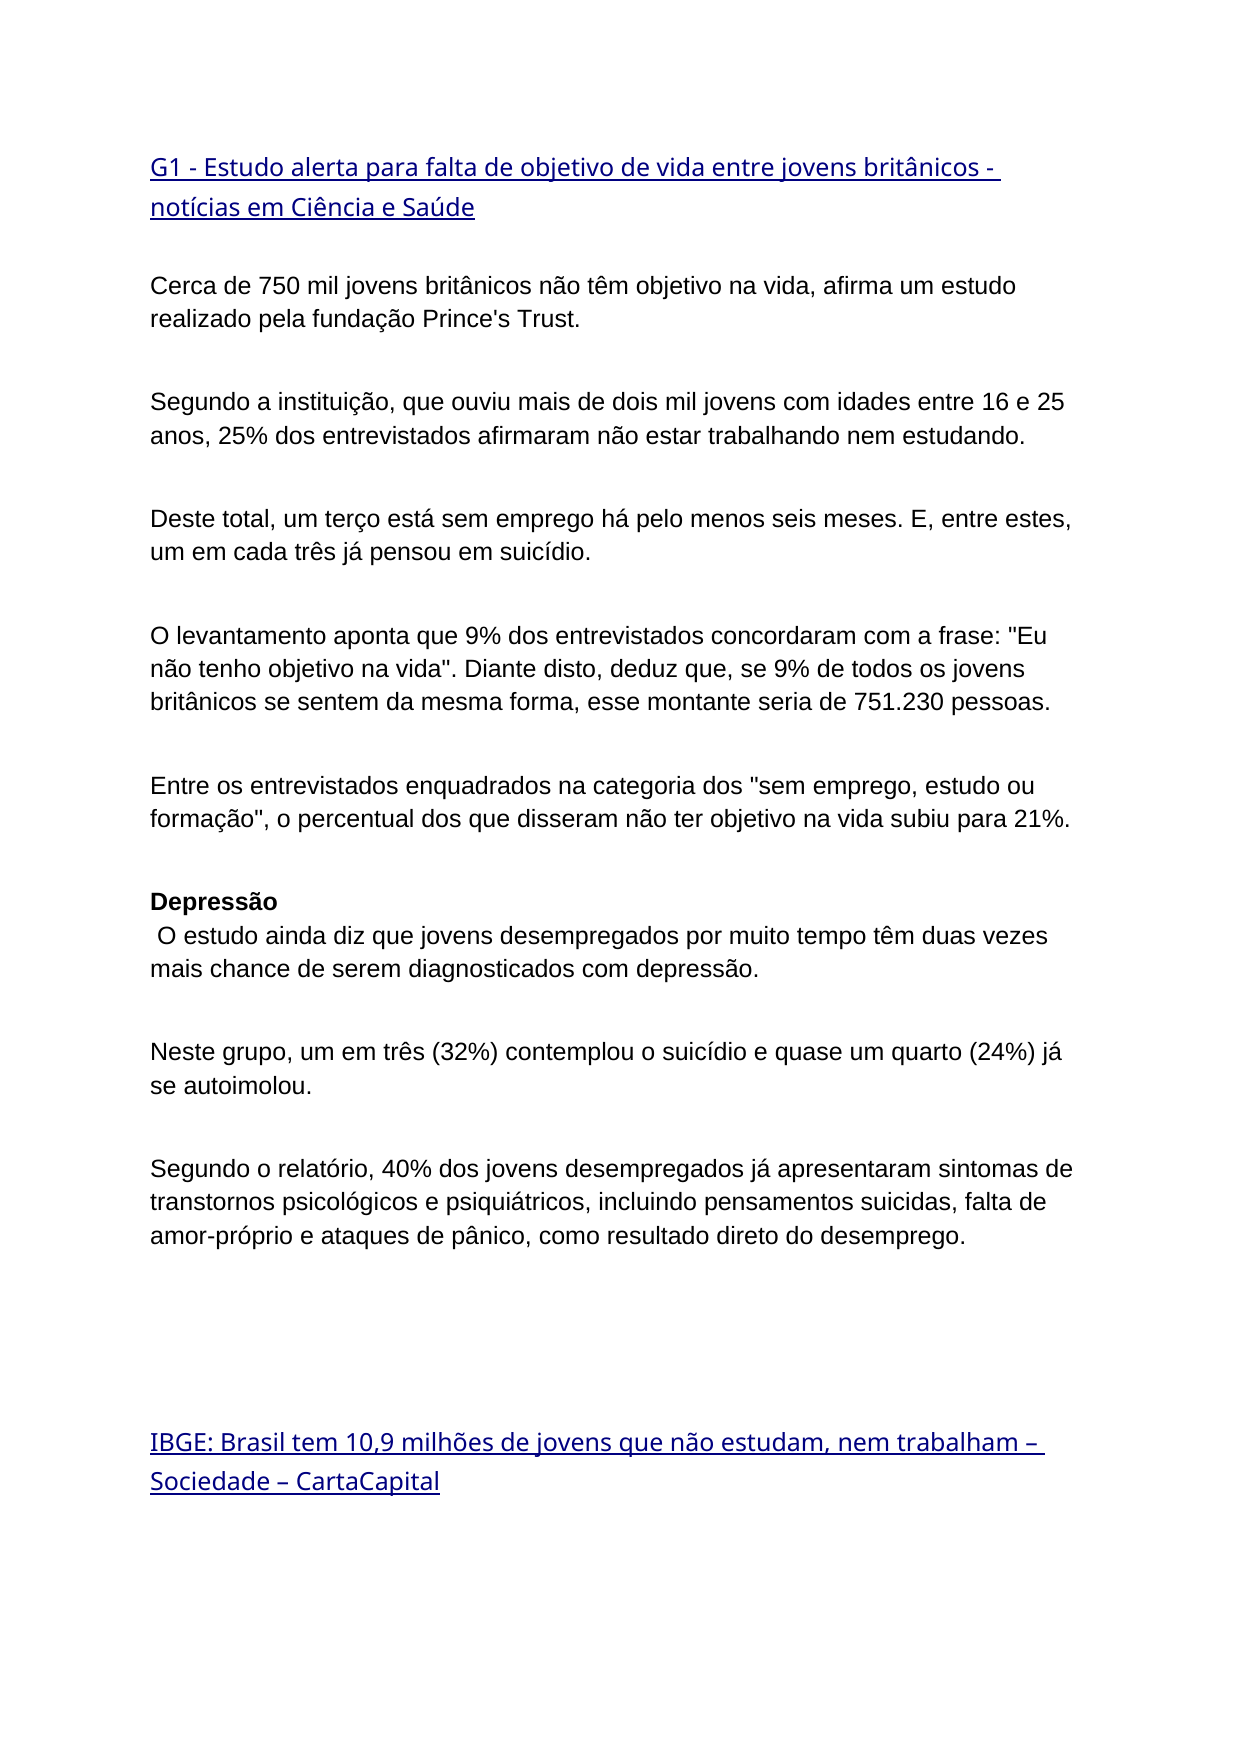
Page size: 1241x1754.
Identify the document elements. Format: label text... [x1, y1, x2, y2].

text G1 - Estudo alerta para falta de objetivo de vida entre jovens britânicos - notícias em Ciência e Saúde [150, 150, 1090, 223]
text Segundo o relatório, 40% dos jovens desempregados já apresentaram sintomas de transtornos psicológicos e psiquiátricos, incluindo pensamentos suicidas, falta de amor-próprio e ataques de pânico, como resultado direto do desemprego. [150, 1154, 1090, 1249]
text Neste grupo, um em três (32%) contemplou o suicídio e quase um quarto (24%) já se autoimolou. [150, 1037, 1090, 1099]
text O levantamento aponta que 9% dos entrevistados concordaram com a frase: "Eu não tenho objetivo na vida". Diante disto, deduz que, se 9% de todos os jovens britânicos se sentem da mesma forma, esse montante seria de 751.230 pessoas. [150, 621, 1090, 716]
text Depressão O estudo ainda diz que jovens desempregados por muito tempo têm duas vezes mais chance de serem diagnosticados com depressão. [150, 887, 1090, 983]
text Cerca de 750 mil jovens britânicos não têm objetivo na vida, afirma um estudo realizado pela fundação Prince's Trust. [150, 271, 1090, 333]
text Segundo a instituição, que ouviu mais de dois mil jovens com idades entre 16 e 25 anos, 25% dos entrevistados afirmaram não estar trabalhando nem estudando. [150, 387, 1090, 449]
text Deste total, um terço está sem emprego há pelo menos seis meses. E, entre estes, um em cada três já pensou em suicídio. [150, 504, 1090, 566]
text IBGE: Brasil tem 10,9 milhões de jovens que não estudam, nem trabalham – Sociedade – CartaCapital [150, 1424, 1090, 1498]
text Entre os entrevistados enquadrados na categoria dos "sem emprego, estudo ou formação", o percentual dos que disseram não ter objetivo na vida subiu para 21%. [150, 771, 1090, 833]
